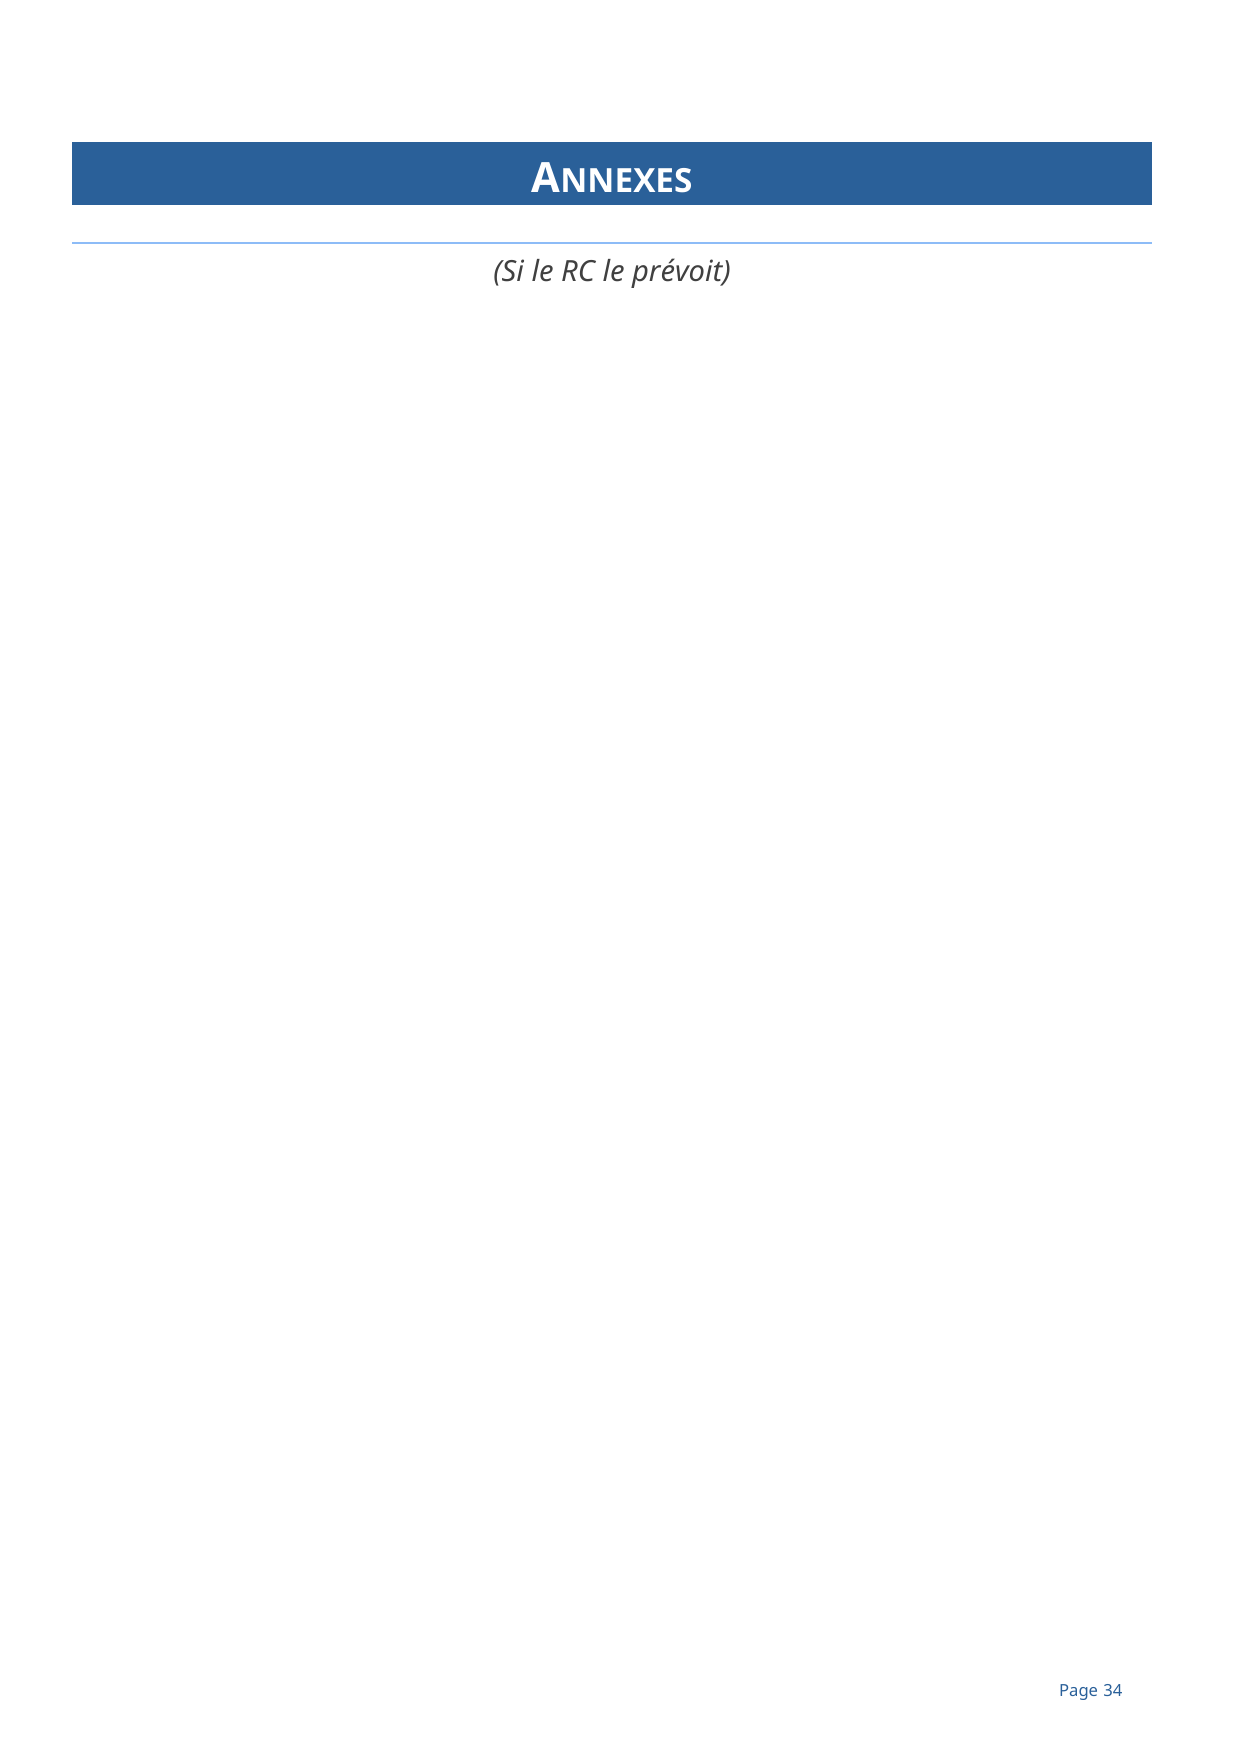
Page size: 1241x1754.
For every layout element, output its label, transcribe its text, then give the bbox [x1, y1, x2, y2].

table_header Annexes [72, 142, 1152, 205]
table_cell [72, 205, 1152, 242]
table_cell (Si le RC le prévoit) [72, 244, 1152, 324]
